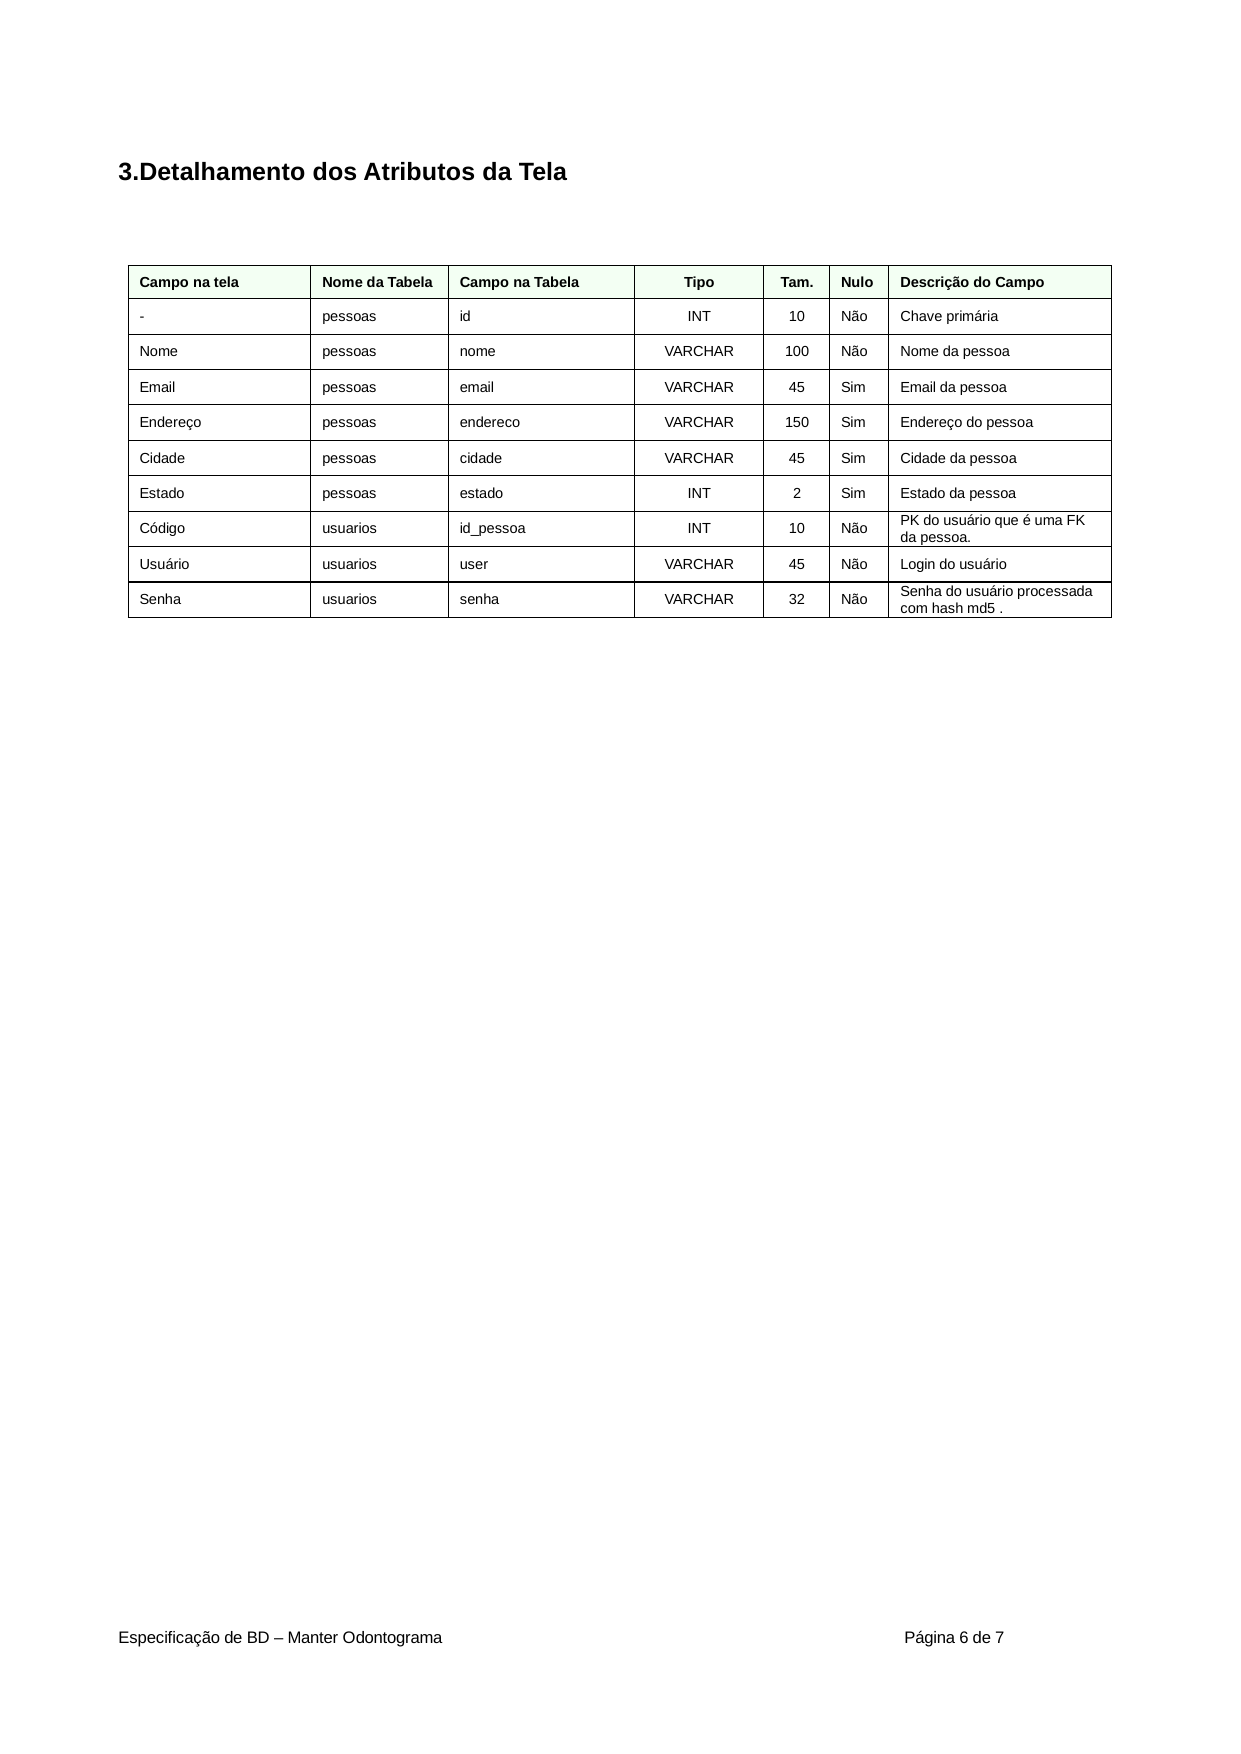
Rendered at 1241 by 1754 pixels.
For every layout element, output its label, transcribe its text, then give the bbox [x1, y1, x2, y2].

table_cell id_pessoa [449, 512, 634, 546]
table_header Nome da Tabela [311, 266, 448, 298]
table_cell Login do usuário [889, 547, 1111, 581]
table_cell Não [830, 547, 888, 581]
table_cell user [449, 547, 634, 581]
table_cell email [449, 370, 634, 404]
table_cell VARCHAR [635, 335, 763, 369]
table_cell Endereço [129, 405, 310, 440]
table_cell INT [635, 512, 763, 546]
table_cell Sim [830, 370, 888, 404]
table_cell Código [129, 512, 310, 546]
table_cell INT [635, 476, 763, 511]
table_cell Cidade [129, 441, 310, 475]
table_cell pessoas [311, 299, 448, 333]
table_cell Não [830, 335, 888, 369]
table_cell 45 [764, 547, 829, 581]
table_cell 100 [764, 335, 829, 369]
table_cell Cidade da pessoa [889, 441, 1111, 475]
table_cell Chave primária [889, 299, 1111, 333]
table_cell Estado [129, 476, 310, 511]
table_cell PK do usuário que é uma FK da pessoa. [889, 512, 1111, 546]
table_cell usuarios [311, 547, 448, 581]
table_cell Sim [830, 476, 888, 511]
table_cell Sim [830, 405, 888, 440]
table_cell senha [449, 583, 634, 617]
subtitle Detalhamento dos Atributos da Tela [118, 157, 1122, 186]
table_cell Endereço do pessoa [889, 405, 1111, 440]
table_cell pessoas [311, 405, 448, 440]
table_cell Nome [129, 335, 310, 369]
table_header Campo na tela [129, 266, 310, 298]
table_cell VARCHAR [635, 441, 763, 475]
table_cell Email [129, 370, 310, 404]
table_cell 10 [764, 299, 829, 333]
table_cell - [129, 299, 310, 333]
table_header Descrição do Campo [889, 266, 1111, 298]
table_cell pessoas [311, 335, 448, 369]
table_cell endereco [449, 405, 634, 440]
table_cell Não [830, 512, 888, 546]
table_header Nulo [830, 266, 888, 298]
table_cell Nome da pessoa [889, 335, 1111, 369]
table_header Tam. [764, 266, 829, 298]
table_cell Estado da pessoa [889, 476, 1111, 511]
table_cell pessoas [311, 476, 448, 511]
table_cell id [449, 299, 634, 333]
table_cell INT [635, 299, 763, 333]
table_cell Usuário [129, 547, 310, 581]
table_cell estado [449, 476, 634, 511]
table_cell 150 [764, 405, 829, 440]
table_cell Senha [129, 583, 310, 617]
table_cell usuarios [311, 512, 448, 546]
table_cell 32 [764, 583, 829, 617]
table_cell VARCHAR [635, 370, 763, 404]
table_cell 45 [764, 441, 829, 475]
table_cell Não [830, 583, 888, 617]
table_cell 10 [764, 512, 829, 546]
table_cell Não [830, 299, 888, 333]
table_cell 45 [764, 370, 829, 404]
table_cell cidade [449, 441, 634, 475]
table_cell VARCHAR [635, 583, 763, 617]
table_cell 2 [764, 476, 829, 511]
table_header Campo na Tabela [449, 266, 634, 298]
table_cell VARCHAR [635, 547, 763, 581]
table_cell Email da pessoa [889, 370, 1111, 404]
table_cell VARCHAR [635, 405, 763, 440]
table_cell pessoas [311, 370, 448, 404]
table_cell usuarios [311, 583, 448, 617]
table_cell Sim [830, 441, 888, 475]
table_cell nome [449, 335, 634, 369]
table_header Tipo [635, 266, 763, 298]
table_cell pessoas [311, 441, 448, 475]
table_cell Senha do usuário processada com hash md5 . [889, 583, 1111, 617]
